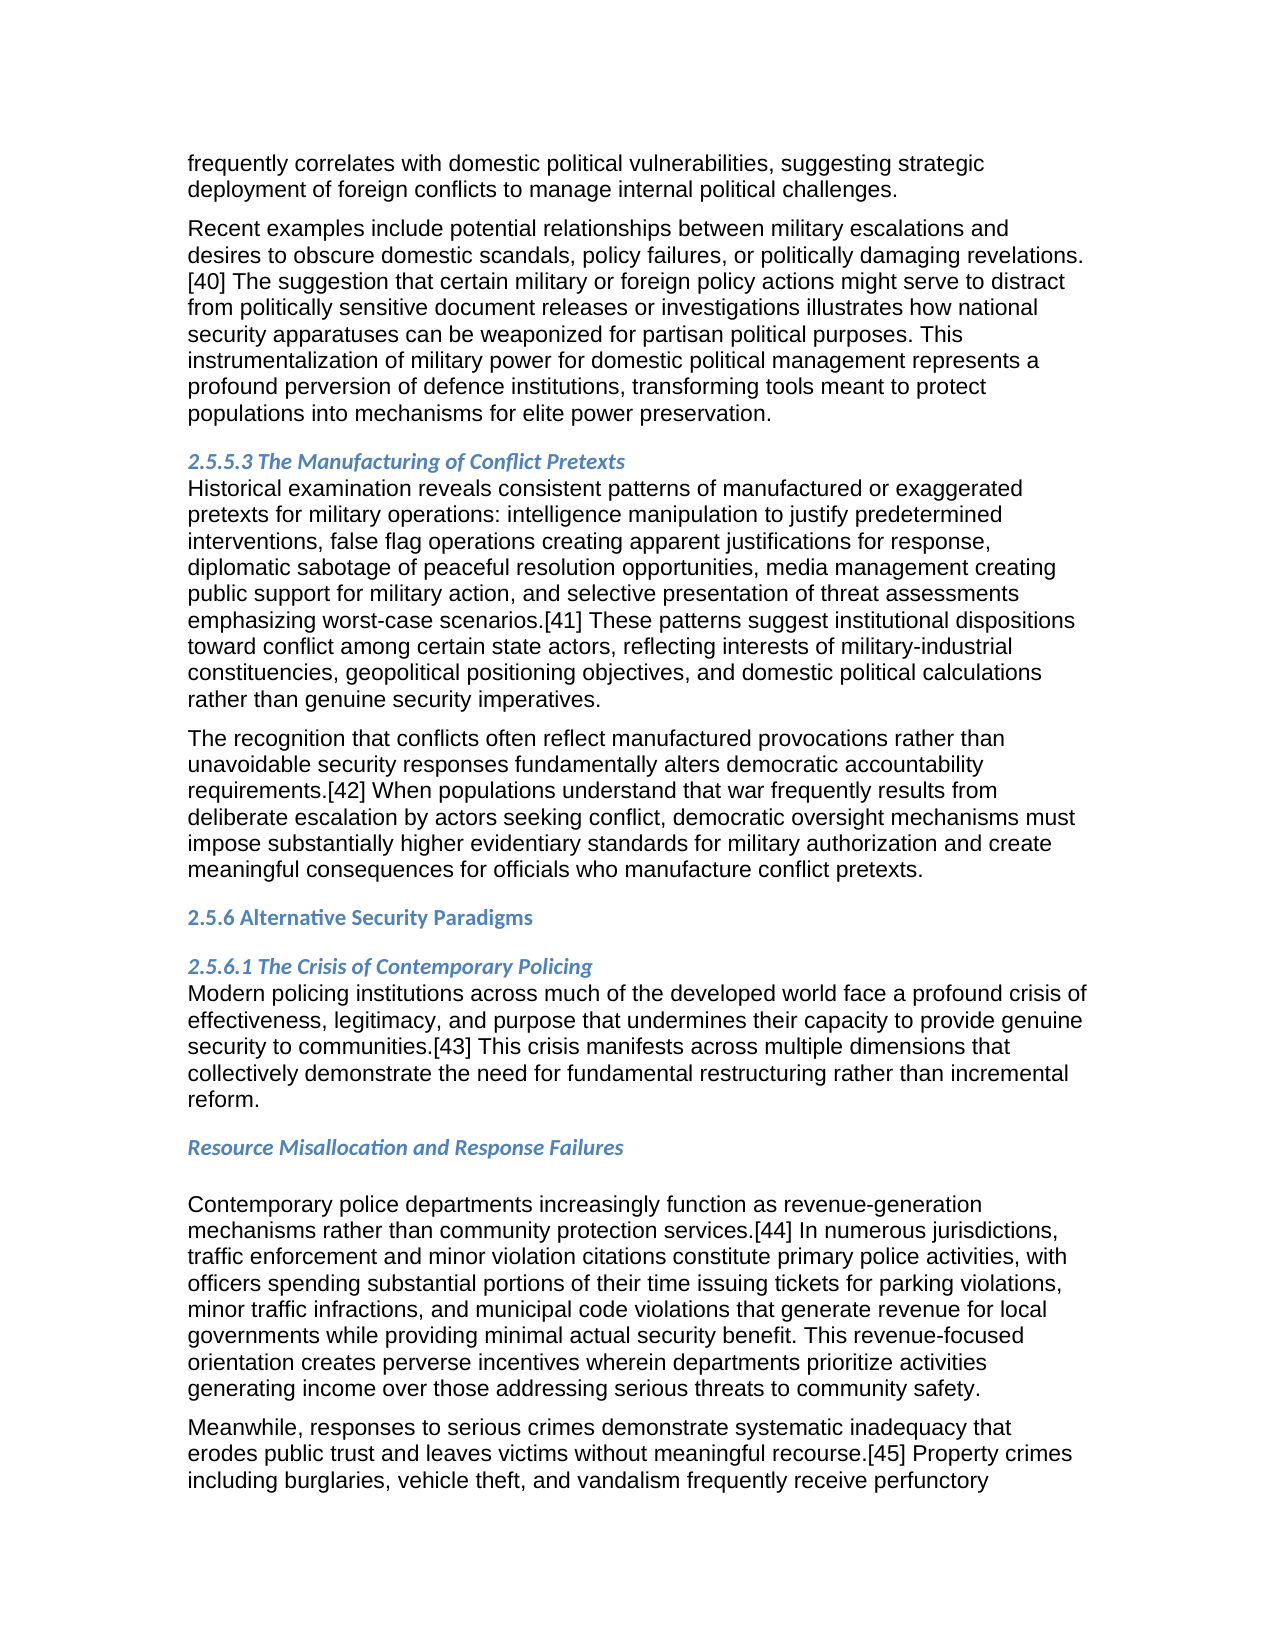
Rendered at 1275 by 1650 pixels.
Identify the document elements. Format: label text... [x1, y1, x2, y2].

subtitle 2.5.5.3 The Manufacturing of Conflict Pretexts [187, 447, 1087, 475]
text Historical examination reveals consistent patterns of manufactured or exaggerated pretexts for military operations: intelligence manipulation to justify predetermined interventions, false flag operations creating apparent justifications for response, diplomatic sabotage of peaceful resolution opportunities, media management creating public support for military action, and selective presentation of threat assessments emphasizing worst-case scenarios.[41] These patterns suggest institutional dispositions toward conflict among certain state actors, reflecting interests of military-industrial constituencies, geopolitical positioning objectives, and domestic political calculations rather than genuine security imperatives. [187, 475, 1087, 712]
text frequently correlates with domestic political vulnerabilities, suggesting strategic deployment of foreign conflicts to manage internal political challenges. [187, 150, 1087, 203]
subtitle 2.5.6 Alternative Security Paradigms [187, 903, 1087, 932]
subtitle 2.5.6.1 The Crisis of Contemporary Policing [187, 952, 1087, 980]
text The recognition that conflicts often reflect manufactured provocations rather than unavoidable security responses fundamentally alters democratic accountability requirements.[42] When populations understand that war frequently results from deliberate escalation by actors seeking conflict, democratic oversight mechanisms must impose substantially higher evidentiary standards for military authorization and create meaningful consequences for officials who manufacture conflict pretexts. [187, 724, 1087, 883]
text Meanwhile, responses to serious crimes demonstrate systematic inadequacy that erodes public trust and leaves victims without meaningful recourse.[45] Property crimes including burglaries, vehicle theft, and vandalism frequently receive perfunctory [187, 1414, 1087, 1493]
text Contemporary police departments increasingly function as revenue-generation mechanisms rather than community protection services.[44] In numerous jurisdictions, traffic enforcement and minor violation citations constitute primary police activities, with officers spending substantial portions of their time issuing tickets for parking violations, minor traffic infractions, and municipal code violations that generate revenue for local governments while providing minimal actual security benefit. This revenue-focused orientation creates perverse incentives wherein departments prioritize activities generating income over those addressing serious threats to community safety. [187, 1191, 1087, 1401]
subtitle Resource Misallocation and Response Failures [187, 1133, 1087, 1161]
text Modern policing institutions across much of the developed world face a profound crisis of effectiveness, legitimacy, and purpose that undermines their capacity to provide genuine security to communities.[43] This crisis manifests across multiple dimensions that collectively demonstrate the need for fundamental restructuring rather than incremental reform. [187, 980, 1087, 1112]
text Recent examples include potential relationships between military escalations and desires to obscure domestic scandals, policy failures, or politically damaging revelations.[40] The suggestion that certain military or foreign policy actions might serve to distract from politically sensitive document releases or investigations illustrates how national security apparatuses can be weaponized for partisan political purposes. This instrumentalization of military power for domestic political management represents a profound perversion of defence institutions, transforming tools meant to protect populations into mechanisms for elite power preservation. [187, 215, 1087, 426]
